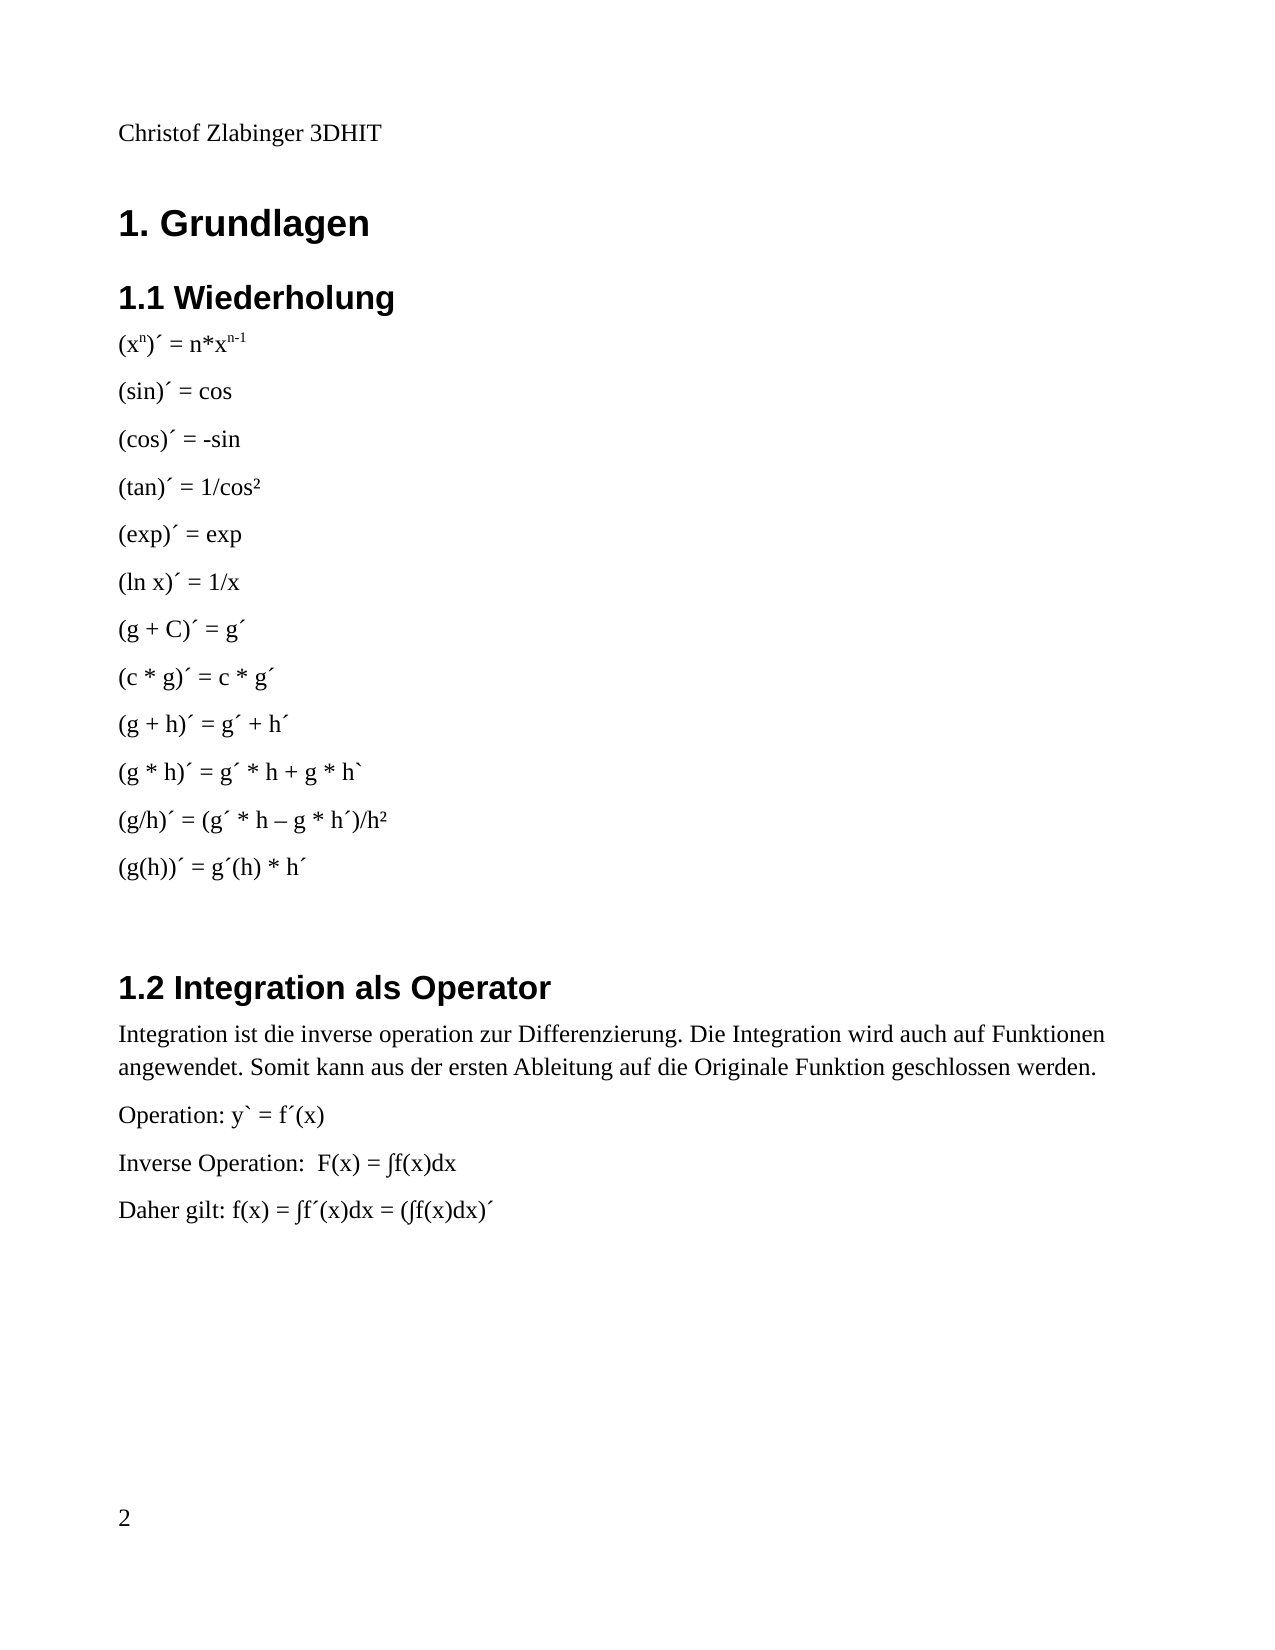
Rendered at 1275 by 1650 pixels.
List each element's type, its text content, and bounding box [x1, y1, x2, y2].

text (g + h)´ = g´ + h´ [118, 709, 1157, 738]
text (cos)´ = -sin [118, 424, 1157, 453]
text (tan)´ = 1/cos² [118, 472, 1157, 500]
text Inverse Operation: F(x) = ∫f(x)dx [118, 1148, 1157, 1176]
text (c * g)´ = c * g´ [118, 662, 1157, 691]
text Daher gilt: f(x) = ∫f´(x)dx = (∫f(x)dx)´ [118, 1195, 1157, 1224]
subtitle 1.2 Integration als Operator [118, 968, 1157, 1007]
text Operation: y` = f´(x) [118, 1100, 1157, 1129]
text Integration ist die inverse operation zur Differenzierung. Die Integration wird auch auf Funktionen angewendet. Somit kann aus der ersten Ableitung auf die Originale Funktion geschlossen werden. [118, 1019, 1157, 1081]
text (sin)´ = cos [118, 376, 1157, 405]
text (exp)´ = exp [118, 519, 1157, 548]
subtitle 1.1 Wiederholung [118, 278, 1157, 316]
subtitle 1. Grundlagen [118, 201, 1157, 244]
text (ln x)´ = 1/x [118, 567, 1157, 596]
text (g/h)´ = (g´ * h – g * h´)/h² [118, 805, 1157, 833]
text (g + C)´ = g´ [118, 614, 1157, 643]
text (g * h)´ = g´ * h + g * h` [118, 757, 1157, 786]
text (g(h))´ = g´(h) * h´ [118, 852, 1157, 881]
text (xn)´ = n*xn-1 [118, 329, 1157, 357]
